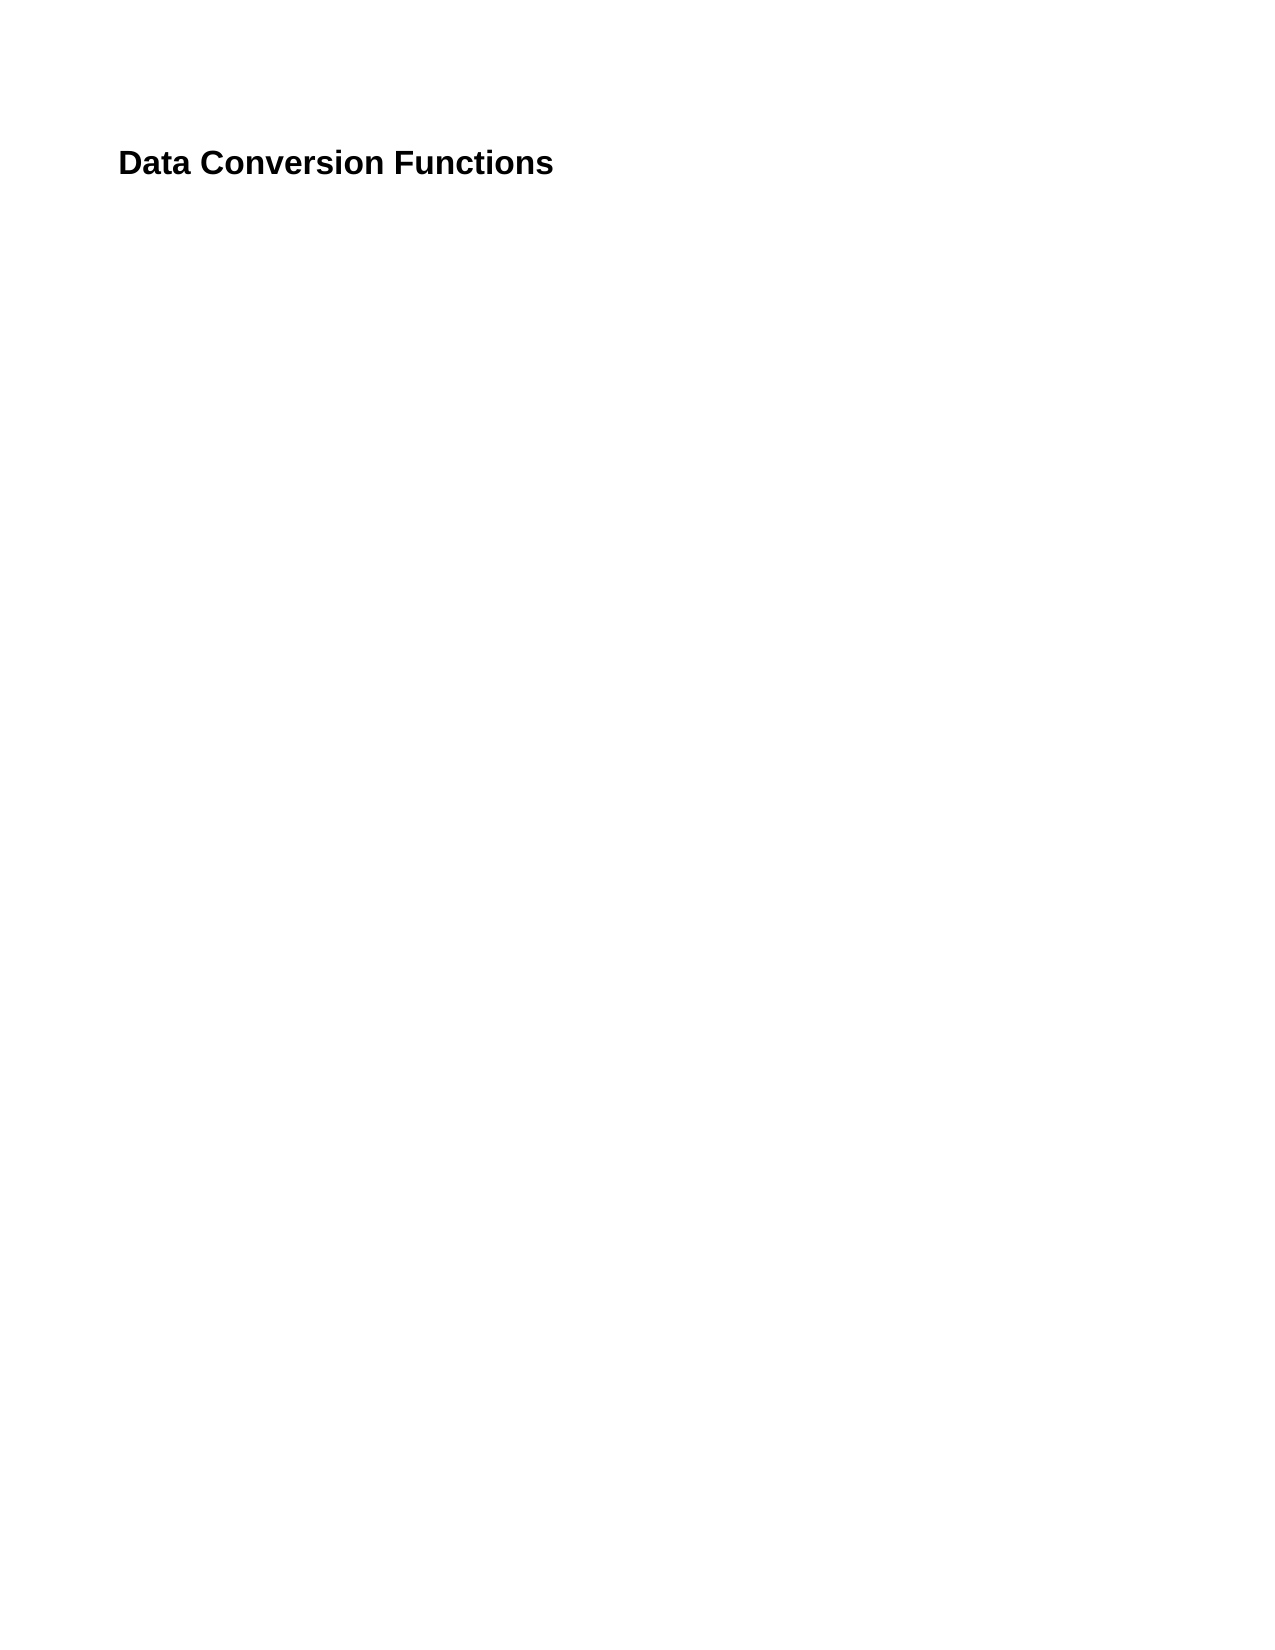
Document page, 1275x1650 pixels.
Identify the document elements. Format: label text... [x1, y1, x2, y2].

subtitle Data Conversion Functions [118, 143, 1157, 182]
